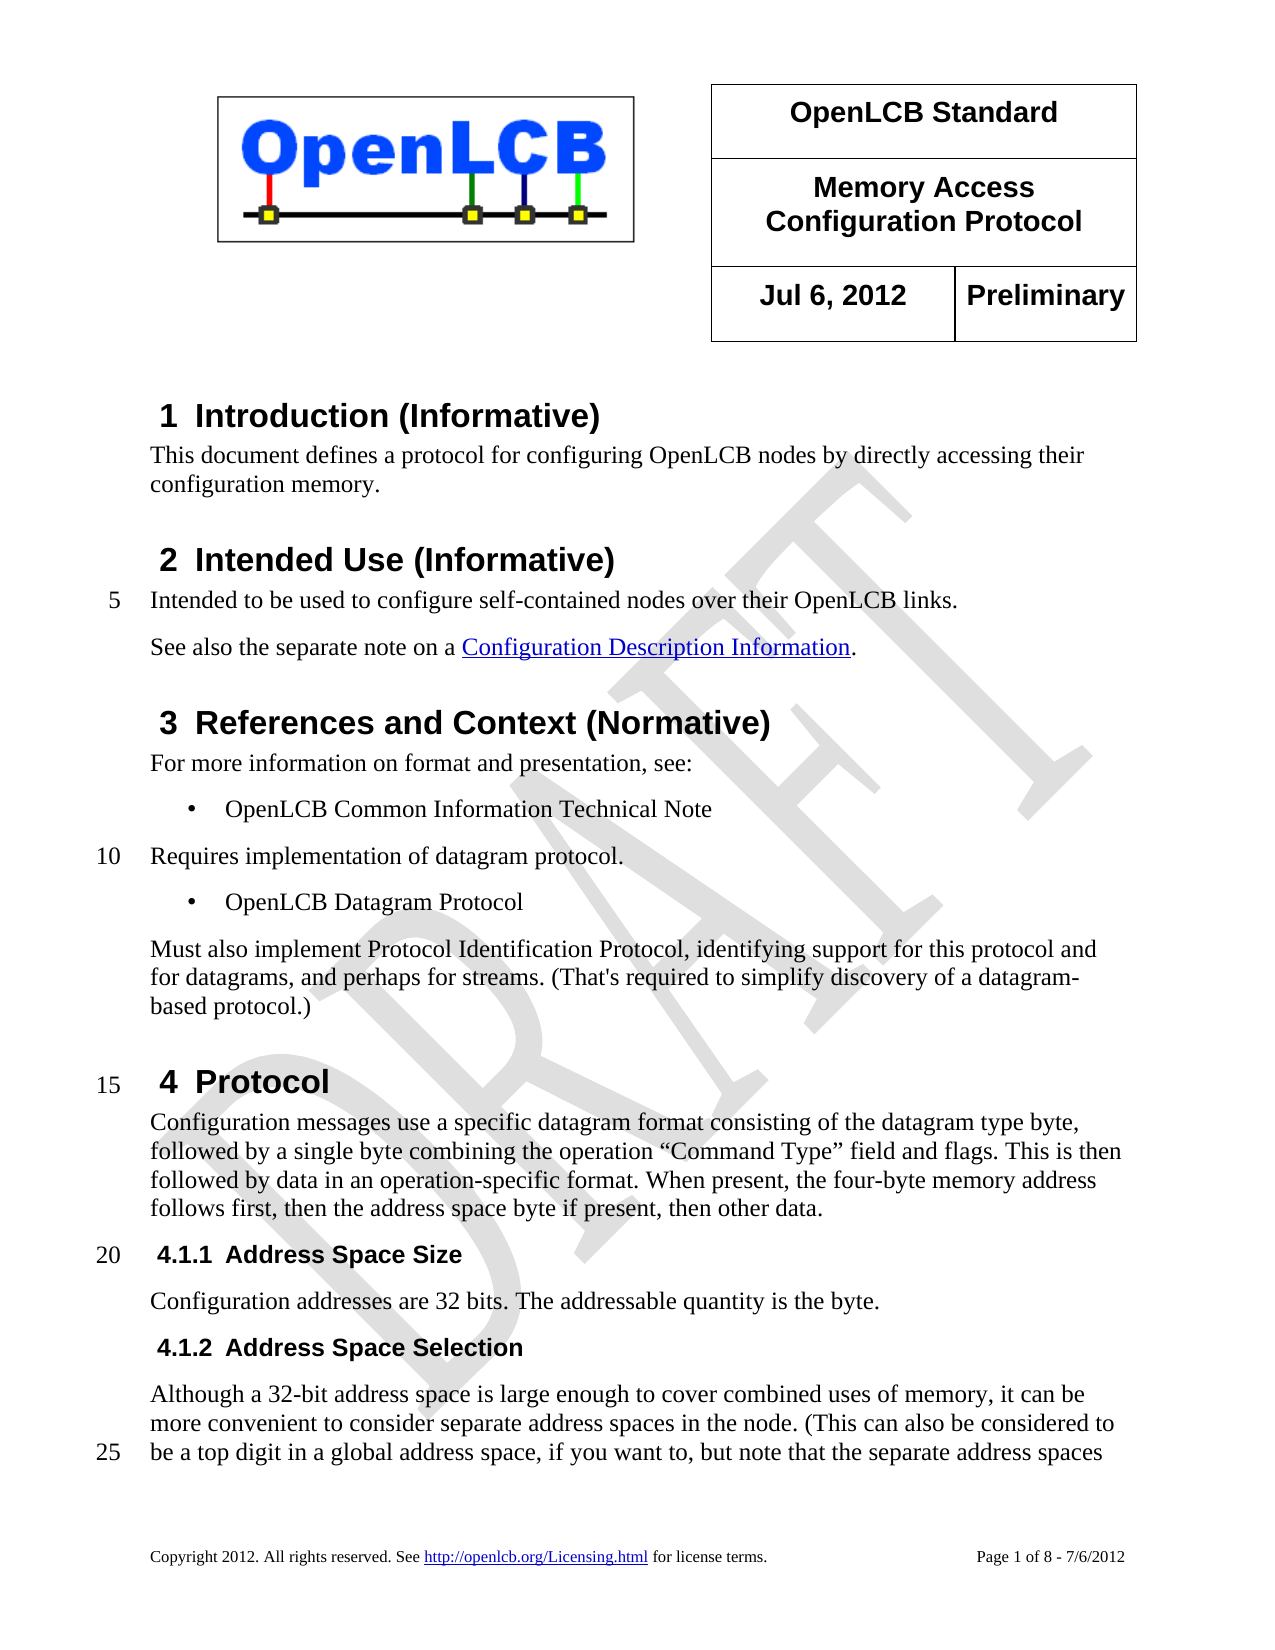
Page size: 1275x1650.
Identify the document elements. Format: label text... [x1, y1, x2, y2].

text Configuration addresses are 32 bits. The addressable quantity is the byte. [520, 1286, 1125, 1315]
text See also the separate note on a Configuration Description Information. [681, 632, 767, 657]
text Requires implementation of datagram protocol. [643, 841, 818, 869]
text Although a 32-bit address space is large enough to cover combined uses of memory, it can be more convenient to consider separate address spaces in the node. (This can also be considered to be a top digit in a global address space, if you want to, but note that the separate address spaces [150, 1379, 1125, 1466]
picture [216, 95, 636, 244]
text Requires implementation of datagram protocol. [834, 841, 1125, 869]
subtitle Protocol [326, 1063, 454, 1101]
text Must also implement Protocol Identification Protocol, identifying support for this protocol and for datagrams, and perhaps for streams. (That's required to simplify discovery of a datagram-based protocol.) [780, 934, 1125, 1020]
subtitle Address Space Size [507, 1240, 1125, 1269]
subtitle [761, 543, 829, 579]
text See also the separate note on a Configuration Description Information. [759, 632, 910, 660]
subtitle Protocol [721, 1063, 1125, 1101]
list OpenLCB Common Information Technical Note [798, 794, 1125, 823]
list [599, 887, 696, 916]
subtitle Address Space Size [326, 1240, 487, 1269]
subtitle References and Context (Normative) [696, 703, 815, 742]
text Must also implement Protocol Identification Protocol, identifying support for this protocol and for datagrams, and perhaps for streams. (That's required to simplify discovery of a datagram-based protocol.) [477, 934, 670, 1020]
text [1073, 748, 1125, 777]
subtitle Protocol [558, 1063, 721, 1101]
text See also the separate note on a Configuration Description Information. [150, 632, 666, 660]
subtitle Address Space Selection [489, 1333, 1125, 1362]
text Configuration messages use a specific datagram format consisting of the datagram type byte, followed by a single byte combining the operation “Command Type” field and flags. This is then followed by data in an operation-specific format. When present, the four-byte memory address follows first, then the address space byte if present, then other data. [503, 1107, 1125, 1222]
text Configuration messages use a specific datagram format consisting of the datagram type byte, followed by a single byte combining the operation “Command Type” field and flags. This is then followed by data in an operation-specific format. When present, the four-byte memory address follows first, then the address space byte if present, then other data. [150, 1107, 264, 1222]
subtitle References and Context (Normative) [997, 703, 1125, 742]
subtitle Introduction (Informative) [150, 396, 1125, 434]
text [843, 748, 1027, 777]
text Configuration addresses are 32 bits. The addressable quantity is the byte. [372, 1286, 494, 1315]
subtitle Address Space Selection [150, 1333, 404, 1362]
text Must also implement Protocol Identification Protocol, identifying support for this protocol and for datagrams, and perhaps for streams. (That's required to simplify discovery of a datagram-based protocol.) [150, 934, 373, 1020]
subtitle Intended Use (Informative) [150, 541, 757, 579]
list OpenLCB Common Information Technical Note [187, 794, 534, 823]
list OpenLCB Datagram Protocol [187, 887, 598, 916]
text Requires implementation of datagram protocol. [567, 841, 628, 869]
list OpenLCB Common Information Technical Note [573, 794, 772, 823]
text Must also implement Protocol Identification Protocol, identifying support for this protocol and for datagrams, and perhaps for streams. (That's required to simplify discovery of a datagram-based protocol.) [670, 935, 816, 1020]
subtitle Address Space Size [150, 1240, 311, 1269]
list [880, 887, 1125, 916]
subtitle Protocol [150, 1063, 241, 1101]
subtitle [835, 541, 1125, 579]
text Configuration messages use a specific datagram format consisting of the datagram type byte, followed by a single byte combining the operation “Command Type” field and flags. This is then followed by data in an operation-specific format. When present, the four-byte memory address follows first, then the address space byte if present, then other data. [394, 1107, 575, 1222]
subtitle References and Context (Normative) [798, 703, 992, 742]
subtitle Address Space Selection [419, 1333, 479, 1362]
text Intended to be used to configure self-contained nodes over their OpenLCB links. [757, 585, 864, 614]
subtitle Protocol [508, 1082, 563, 1101]
text [741, 748, 816, 777]
text Intended to be used to configure self-contained nodes over their OpenLCB links. [150, 585, 762, 614]
list [710, 887, 865, 916]
subtitle References and Context (Normative) [150, 703, 691, 742]
text Configuration messages use a specific datagram format consisting of the datagram type byte, followed by a single byte combining the operation “Command Type” field and flags. This is then followed by data in an operation-specific format. When present, the four-byte memory address follows first, then the address space byte if present, then other data. [212, 1107, 459, 1222]
text For more information on format and presentation, see: [150, 748, 726, 777]
text This document defines a protocol for configuring OpenLCB nodes by directly accessing their configuration memory. [150, 440, 1125, 498]
text Requires implementation of datagram protocol. [150, 841, 566, 869]
subtitle Protocol [238, 1088, 325, 1101]
text See also the separate note on a Configuration Description Information. [926, 632, 1125, 660]
subtitle Protocol [459, 1063, 506, 1087]
text Must also implement Protocol Identification Protocol, identifying support for this protocol and for datagrams, and perhaps for streams. (That's required to simplify discovery of a datagram-based protocol.) [367, 938, 510, 1020]
text Configuration addresses are 32 bits. The addressable quantity is the byte. [150, 1286, 357, 1315]
text Intended to be used to configure self-contained nodes over their OpenLCB links. [879, 585, 1125, 614]
